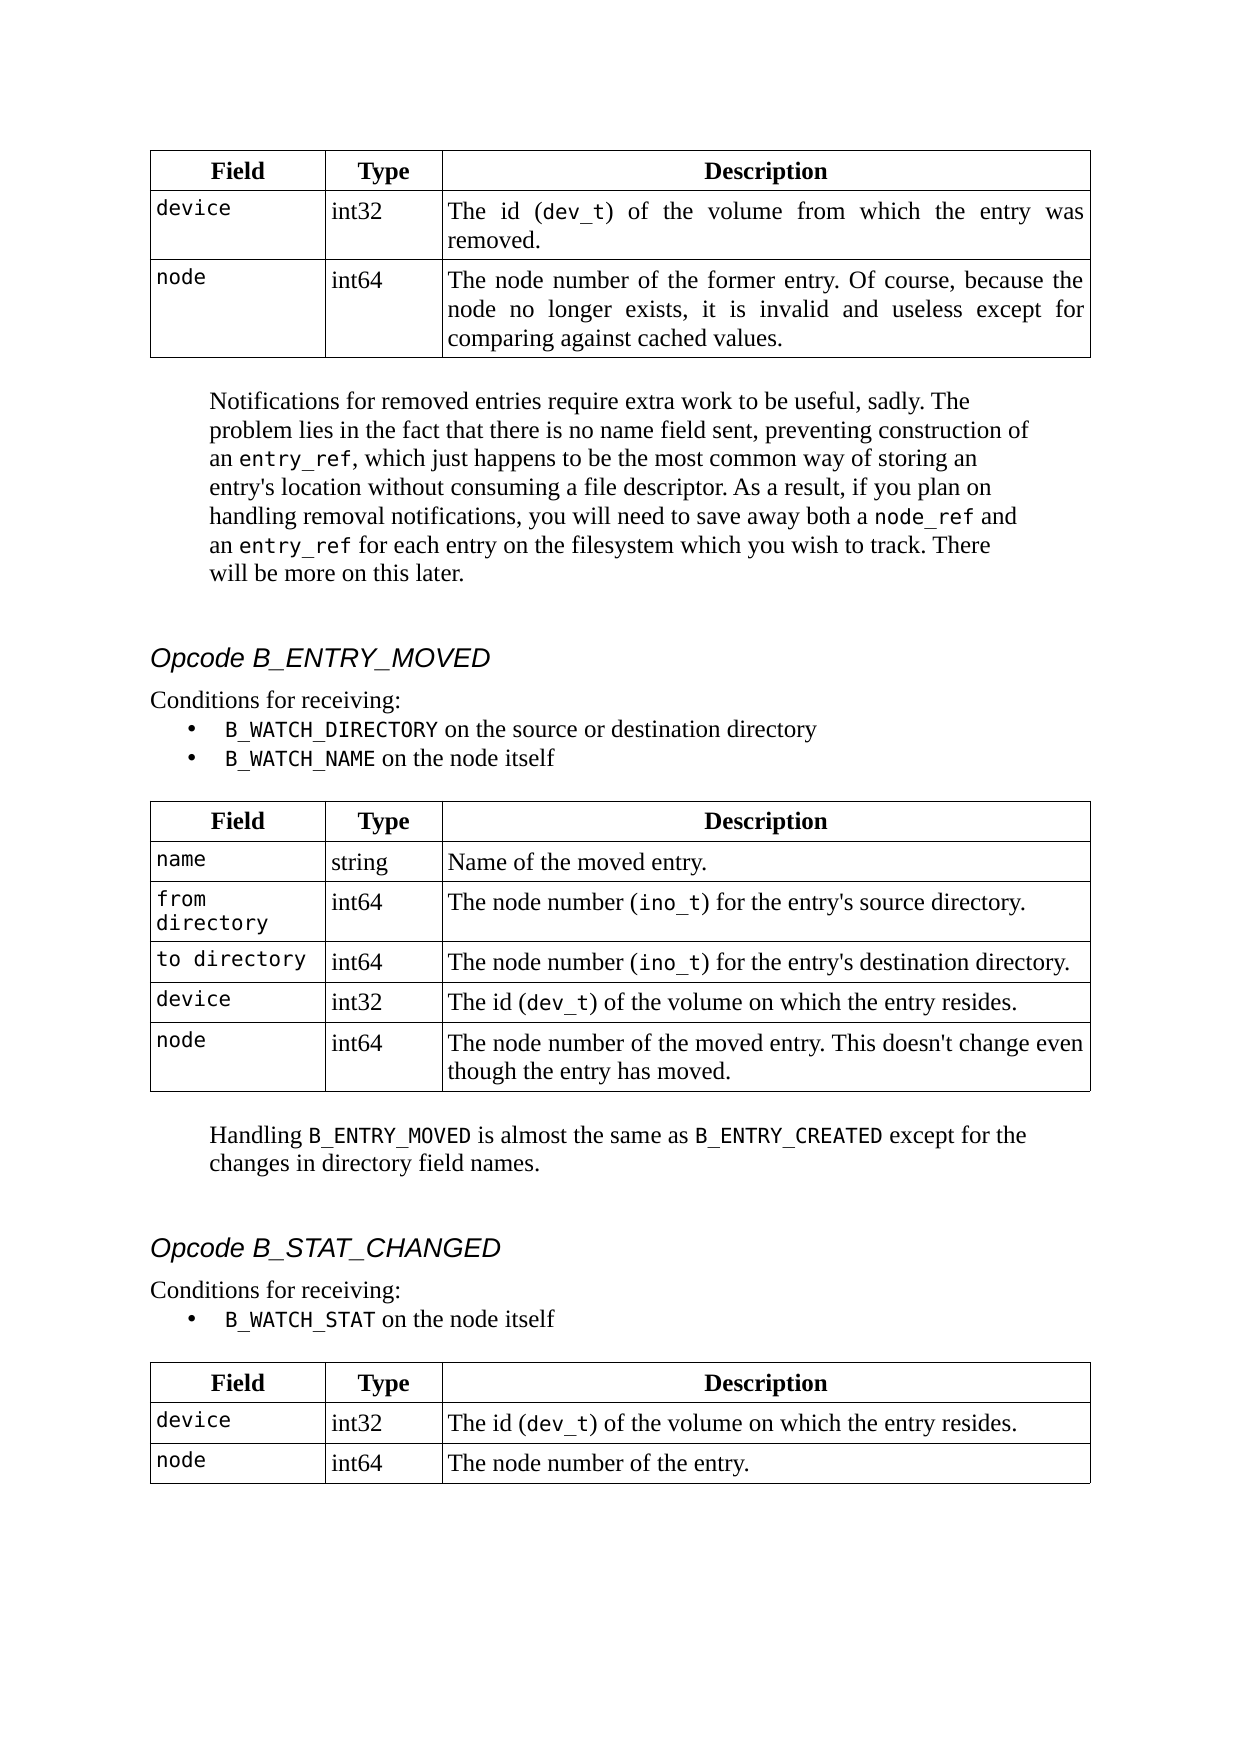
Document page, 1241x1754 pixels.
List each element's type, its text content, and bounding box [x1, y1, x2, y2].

table_cell The node number (ino_t) for the entry's source directory. [443, 882, 1090, 941]
table_cell to directory [151, 942, 325, 982]
table_header Type [326, 802, 442, 841]
table_cell int32 [326, 1403, 442, 1442]
table_cell device [151, 1403, 325, 1442]
table_cell The node number of the entry. [443, 1444, 1090, 1483]
table_cell The node number of the former entry. Of course, because the node no longer exists, it is invalid and useless except for comparing against cached values. [443, 260, 1090, 357]
table_header Field [151, 1363, 325, 1402]
text Handling B_ENTRY_MOVED is almost the same as B_ENTRY_CREATED except for the changes in directory field names. [209, 1120, 1031, 1177]
table_cell The node number of the moved entry. This doesn't change even though the entry has moved. [443, 1023, 1090, 1091]
table_cell int64 [326, 260, 442, 357]
text Notifications for removed entries require extra work to be useful, sadly. The problem lies in the fact that there is no name field sent, preventing construction of an entry_ref, which just happens to be the most common way of storing an entry's location without consuming a file descriptor. As a result, if you plan on handling removal notifications, you will need to save away both a node_ref and an entry_ref for each entry on the filesystem which you wish to track. There will be more on this later. [209, 386, 1031, 587]
table_cell node [151, 1023, 325, 1091]
table_cell int32 [326, 983, 442, 1022]
table_cell node [151, 1444, 325, 1483]
table_header Field [151, 151, 325, 190]
table_header Type [326, 1363, 442, 1402]
table_header Description [443, 802, 1090, 841]
table_cell name [151, 842, 325, 881]
table_cell int64 [326, 882, 442, 941]
text Conditions for receiving: [150, 686, 1090, 714]
list B_WATCH_DIRECTORY on the source or destination directory [187, 714, 1090, 743]
table_cell Name of the moved entry. [443, 842, 1090, 881]
list B_WATCH_STAT on the node itself [187, 1304, 1090, 1333]
subtitle Opcode B_ENTRY_MOVED [150, 642, 1090, 673]
subtitle Opcode B_STAT_CHANGED [150, 1232, 1090, 1263]
table_header Description [443, 151, 1090, 190]
table_cell device [151, 191, 325, 259]
list B_WATCH_NAME on the node itself [187, 743, 1090, 772]
text Conditions for receiving: [150, 1276, 1090, 1304]
table_header Field [151, 802, 325, 841]
table_cell The id (dev_t) of the volume on which the entry resides. [443, 1403, 1090, 1442]
table_cell int64 [326, 942, 442, 982]
table_header Description [443, 1363, 1090, 1402]
table_cell node [151, 260, 325, 357]
table_cell from directory [151, 882, 325, 941]
table_cell string [326, 842, 442, 881]
table_cell int64 [326, 1444, 442, 1483]
table_cell The id (dev_t) of the volume on which the entry resides. [443, 983, 1090, 1022]
table_cell int32 [326, 191, 442, 259]
table_cell int64 [326, 1023, 442, 1091]
table_cell device [151, 983, 325, 1022]
table_cell The node number (ino_t) for the entry's destination directory. [443, 942, 1090, 982]
table_cell The id (dev_t) of the volume from which the entry was removed. [443, 191, 1090, 259]
table_header Type [326, 151, 442, 190]
